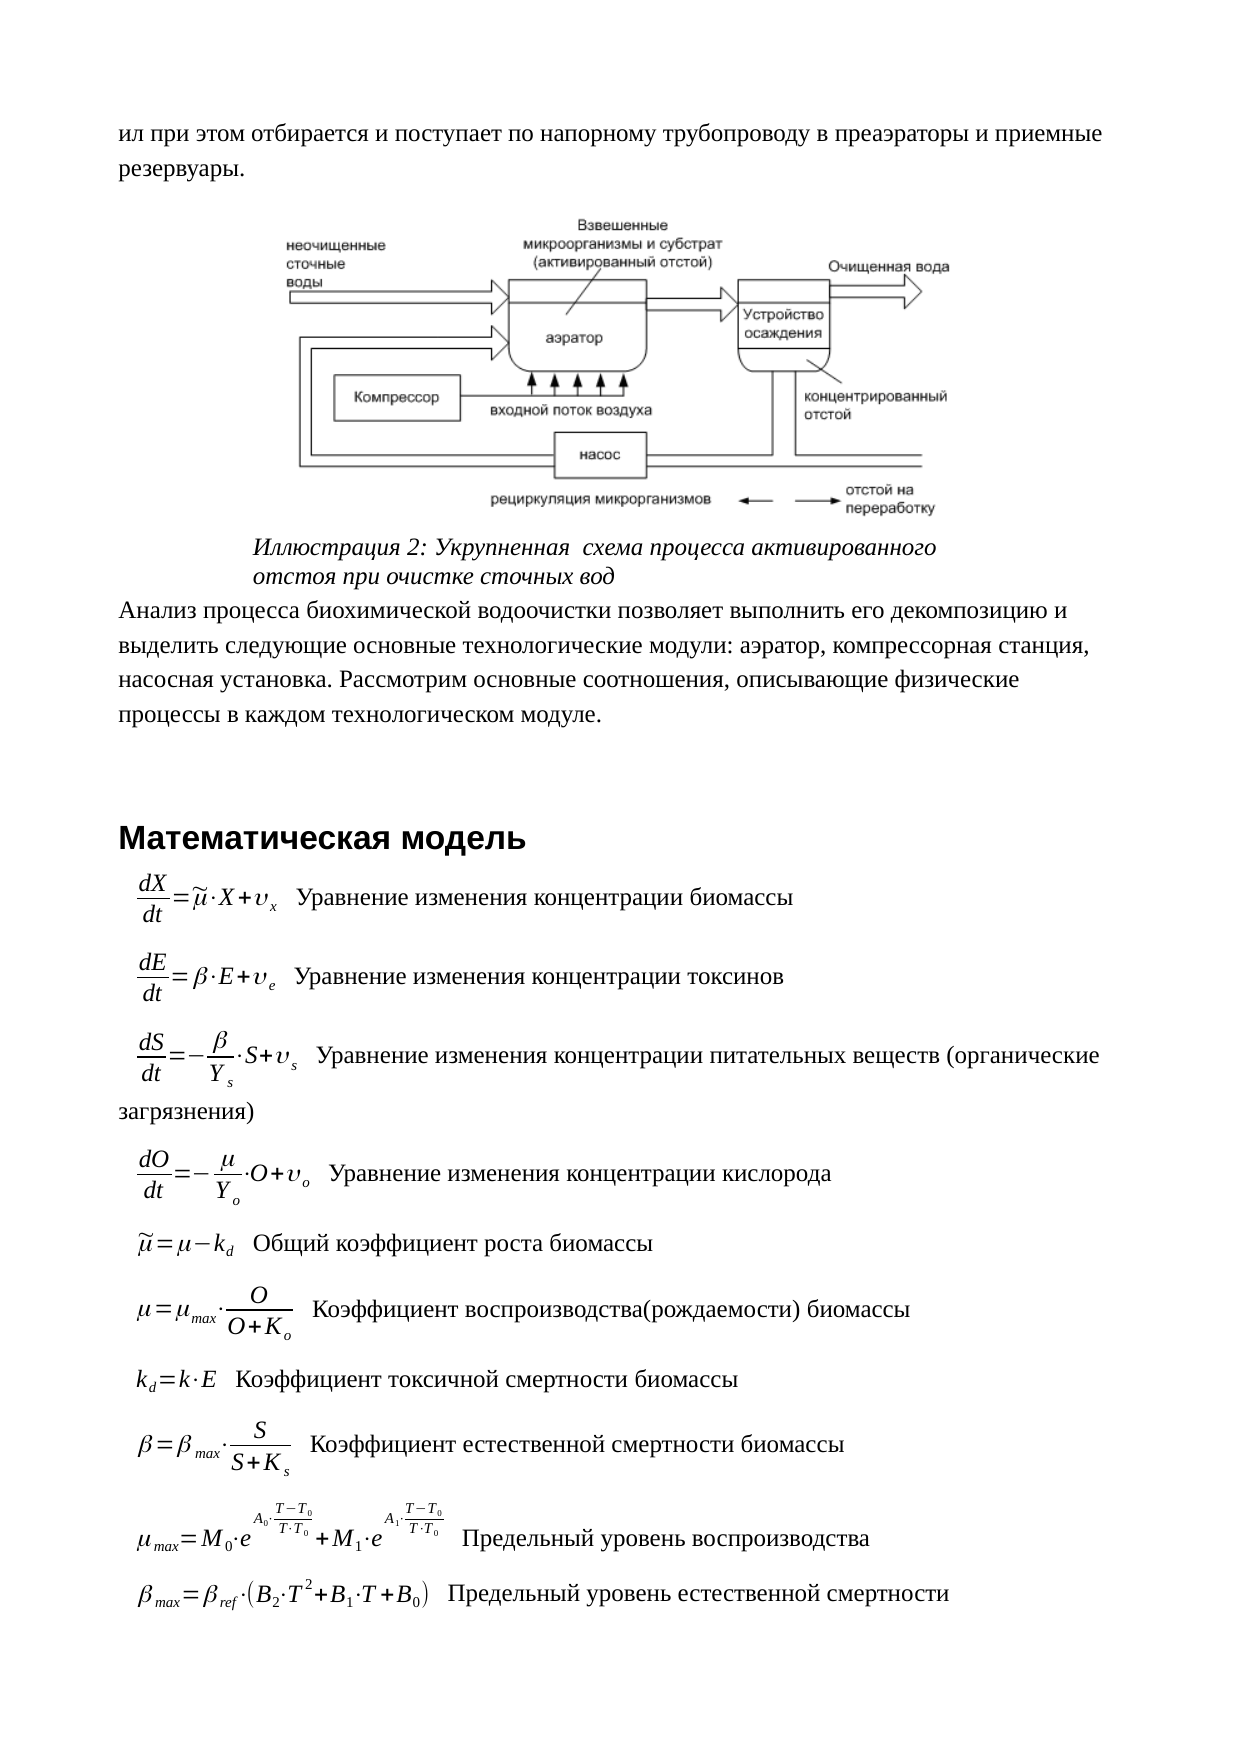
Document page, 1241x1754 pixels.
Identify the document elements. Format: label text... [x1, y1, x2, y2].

text ил при этом отбирается и поступает по напорному трубопроводу в преаэраторы и приемные резервуары. [118, 118, 1122, 181]
picture [252, 214, 988, 527]
text Уравнение изменения концентрации питательных веществ (органические загрязнения) [118, 1027, 1122, 1124]
text Уравнение изменения концентрации биомассы [118, 869, 1122, 928]
text Общий коэффициент роста биомассы [118, 1228, 1122, 1260]
text Коэффициент токсичной смертности биомассы [118, 1364, 1122, 1396]
text Анализ процесса биохимической водоочистки позволяет выполнить его декомпозицию и выделить следующие основные технологические модули: аэратор, компрессорная станция, насосная установка. Рассмотрим основные соотношения, описывающие физические процессы в каждом технологическом модуле. [118, 202, 1122, 727]
text Предельный уровень естественной смертности [118, 1576, 1122, 1611]
text Уравнение изменения концентрации токсинов [118, 948, 1122, 1007]
text Предельный уровень воспроизводства [118, 1499, 1122, 1556]
text Иллюстрация 2: Укрупненная схема процесса активированного отстоя при очистке сточных вод [253, 527, 988, 589]
text Коэффициент естественной смертности биомассы [118, 1416, 1122, 1479]
text Коэффициент воспроизводства(рождаемости) биомассы [118, 1281, 1122, 1343]
text Уравнение изменения концентрации кислорода [118, 1145, 1122, 1208]
subtitle Математическая модель [118, 818, 1122, 856]
